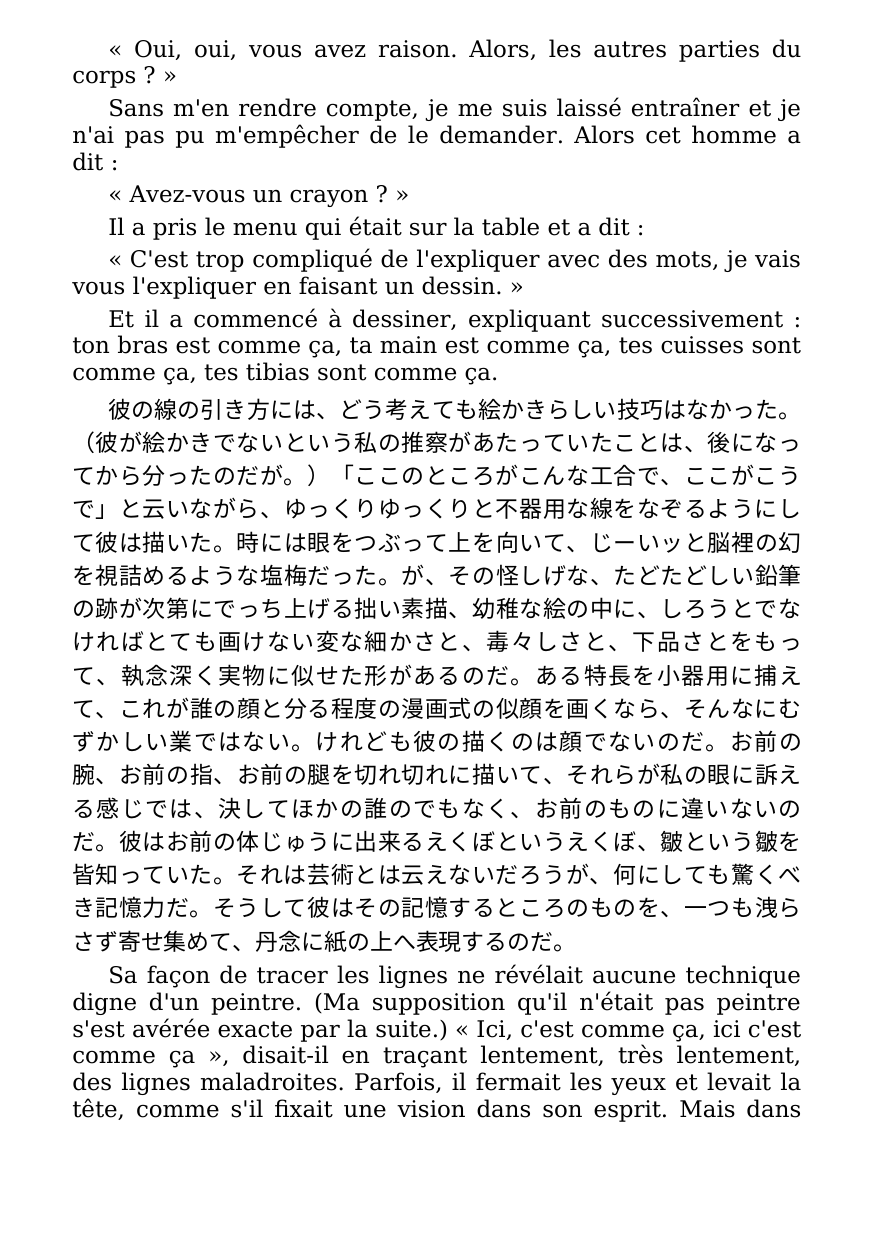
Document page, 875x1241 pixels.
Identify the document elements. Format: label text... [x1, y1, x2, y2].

text Il a pris le menu qui était sur la table et a dit : [72, 214, 802, 241]
text « Oui, oui, vous avez raison. Alors, les autres parties du corps ? » [72, 36, 802, 89]
text Sa façon de tracer les lignes ne révélait aucune technique digne d'un peintre. (Ma supposition qu'il n'était pas peintre s'est avérée exacte par la suite.) « Ici, c'est comme ça, ici c'est comme ça », disait-il en traçant lentement, très lentement, des lignes maladroites. Parfois, il fermait les yeux et levait la tête, comme s'il fixait une vision dans son esprit. Mais dans [72, 962, 802, 1122]
text « Avez-vous un crayon ? » [72, 181, 802, 208]
text Sans m'en rendre compte, je me suis laissé entraîner et je n'ai pas pu m'empêcher de le demander. Alors cet homme a dit : [72, 95, 802, 175]
text « C'est trop compliqué de l'expliquer avec des mots, je vais vous l'expliquer en faisant un dessin. » [72, 246, 802, 300]
text 彼の線の引き方には、どう考えても絵かきらしい技巧はなかった。（彼が絵かきでないという私の推察があたっていたことは、後になってから分ったのだが。）「ここのところがこんな工合で、ここがこうで」と云いながら、ゆっくりゆっくりと不器用な線をなぞるようにして彼は描いた。時には眼をつぶって上を向いて、じーいッと脳裡の幻を視詰めるような塩梅だった。が、その怪しげな、たどたどしい鉛筆の跡が次第にでっち上げる拙い素描、幼稚な絵の中に、しろうとでなければとても画けない変な細かさと、毒々しさと、下品さとをもって、執念深く実物に似せた形があるのだ。ある特長を小器用に捕えて、これが誰の顔と分る程度の漫画式の似顔を画くなら、そんなにむずかしい業ではない。けれども彼の描くのは顔でないのだ。お前の腕、お前の指、お前の腿を切れ切れに描いて、それらが私の眼に訴える感じでは、決してほかの誰のでもなく、お前のものに違いないのだ。彼はお前の体じゅうに出来るえくぼというえくぼ、皺という皺を皆知っていた。それは芸術とは云えないだろうが、何にしても驚くべき記憶力だ。そうして彼はその記憶するところのものを、一つも洩らさず寄せ集めて、丹念に紙の上へ表現するのだ。 [72, 392, 802, 957]
text Et il a commencé à dessiner, expliquant successivement : ton bras est comme ça, ta main est comme ça, tes cuisses sont comme ça, tes tibias sont comme ça. [72, 306, 802, 386]
